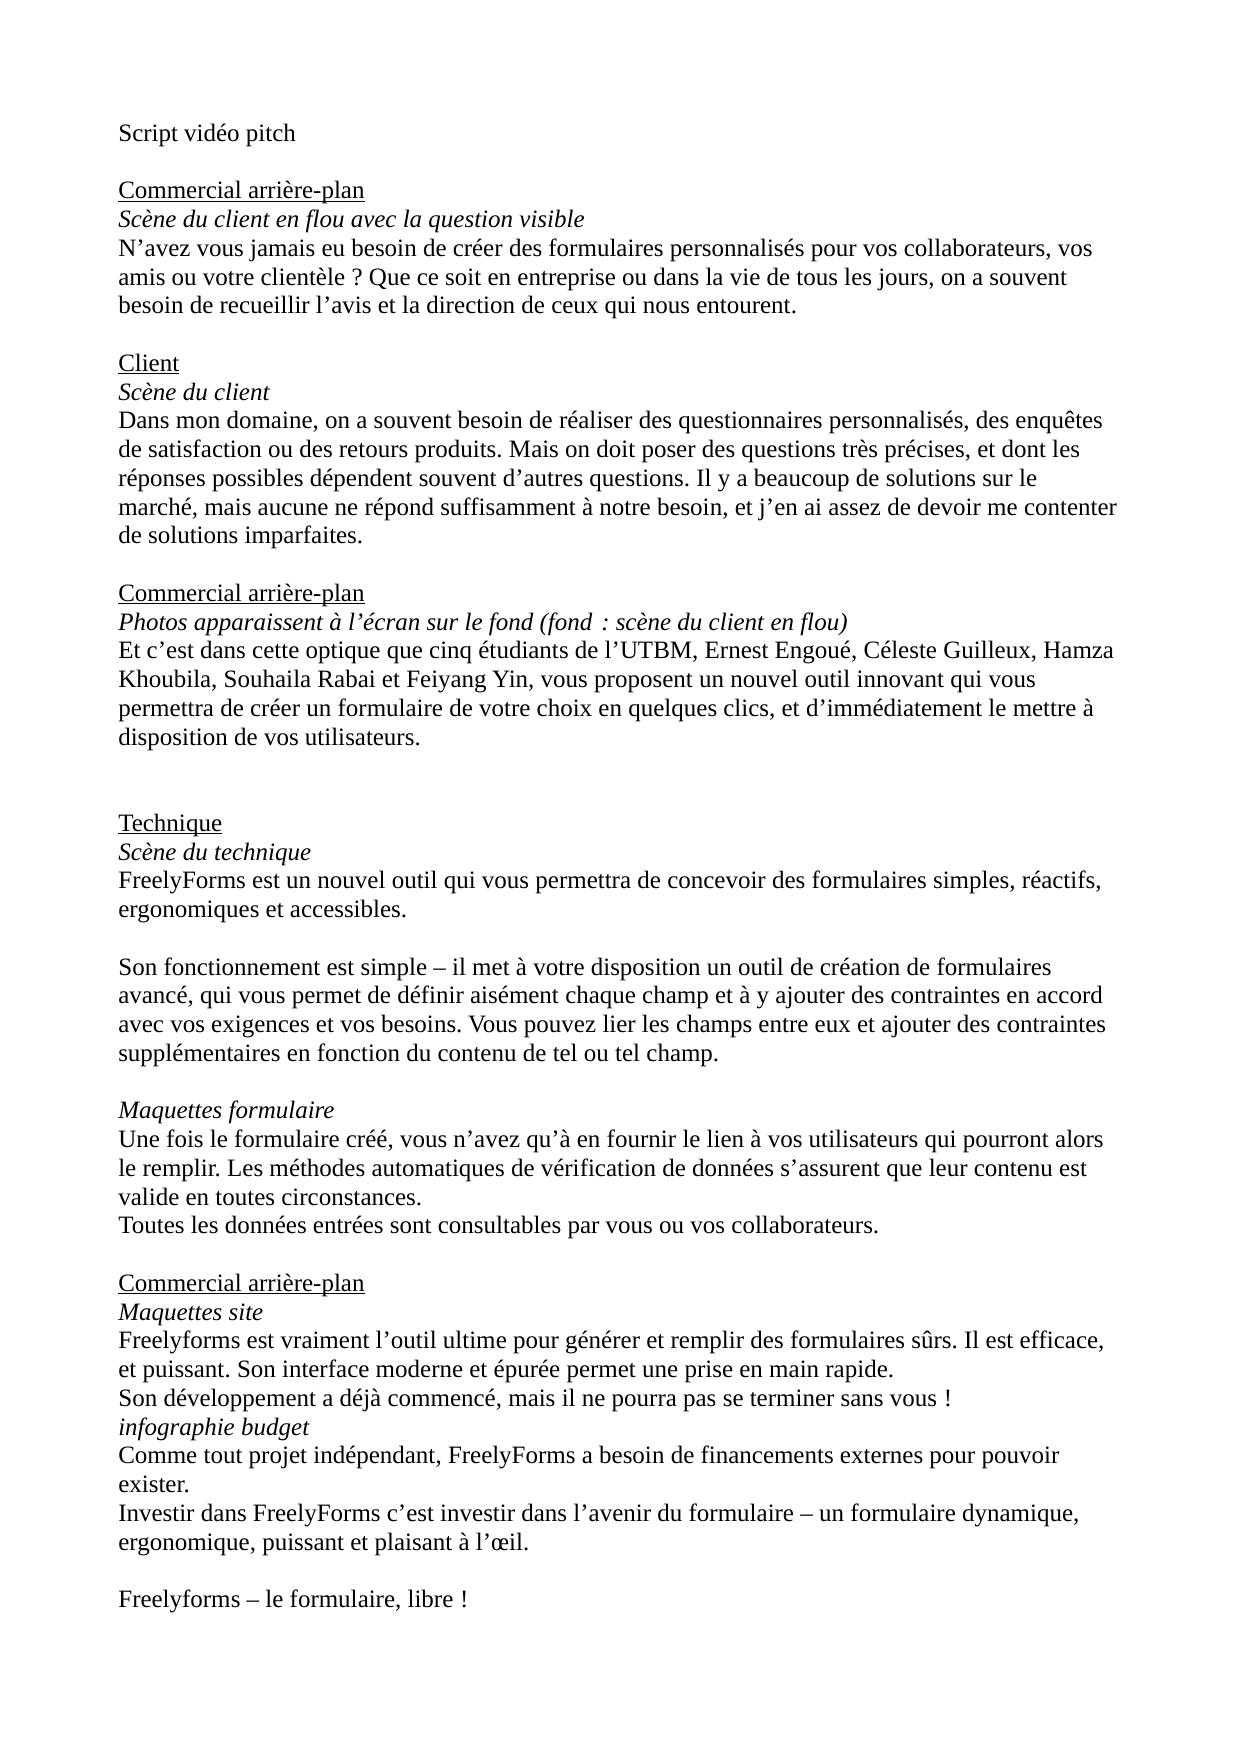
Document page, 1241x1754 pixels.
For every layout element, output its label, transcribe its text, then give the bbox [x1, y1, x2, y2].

text Freelyforms – le formulaire, libre ! [118, 1584, 1122, 1613]
text N’avez vous jamais eu besoin de créer des formulaires personnalisés pour vos collaborateurs, vos amis ou votre clientèle ? Que ce soit en entreprise ou dans la vie de tous les jours, on a souvent besoin de recueillir l’avis et la direction de ceux qui nous entourent. [118, 233, 1122, 319]
text Une fois le formulaire créé, vous n’avez qu’à en fournir le lien à vos utilisateurs qui pourront alors le remplir. Les méthodes automatiques de vérification de données s’assurent que leur contenu est valide en toutes circonstances. [118, 1124, 1122, 1211]
text Maquettes formulaire [118, 1096, 1122, 1124]
text Commercial arrière-plan [118, 578, 1122, 607]
text Toutes les données entrées sont consultables par vous ou vos collaborateurs. [118, 1211, 1122, 1239]
text Comme tout projet indépendant, FreelyForms a besoin de financements externes pour pouvoir exister. [118, 1441, 1122, 1498]
text Son fonctionnement est simple – il met à votre disposition un outil de création de formulaires avancé, qui vous permet de définir aisément chaque champ et à y ajouter des contraintes en accord avec vos exigences et vos besoins. Vous pouvez lier les champs entre eux et ajouter des contraintes supplémentaires en fonction du contenu de tel ou tel champ. [118, 952, 1122, 1067]
text Client [118, 348, 1122, 377]
text infographie budget [118, 1412, 1122, 1441]
text Son développement a déjà commencé, mais il ne pourra pas se terminer sans vous ! [118, 1383, 1122, 1412]
text FreelyForms est un nouvel outil qui vous permettra de concevoir des formulaires simples, réactifs, ergonomiques et accessibles. [118, 866, 1122, 923]
text Scène du technique [118, 837, 1122, 866]
text Script vidéo pitch [118, 118, 1122, 147]
text Scène du client en flou avec la question visible [118, 204, 1122, 233]
text Commercial arrière-plan [118, 1268, 1122, 1297]
text Maquettes site [118, 1297, 1122, 1326]
text Freelyforms est vraiment l’outil ultime pour générer et remplir des formulaires sûrs. Il est efficace, et puissant. Son interface moderne et épurée permet une prise en main rapide. [118, 1326, 1122, 1383]
text Technique [118, 808, 1122, 837]
text Commercial arrière-plan [118, 176, 1122, 204]
text Et c’est dans cette optique que cinq étudiants de l’UTBM, Ernest Engoué, Céleste Guilleux, Hamza Khoubila, Souhaila Rabai et Feiyang Yin, vous proposent un nouvel outil innovant qui vous permettra de créer un formulaire de votre choix en quelques clics, et d’immédiatement le mettre à disposition de vos utilisateurs. [118, 636, 1122, 751]
text Photos apparaissent à l’écran sur le fond (fond : scène du client en flou) [118, 607, 1122, 636]
text Scène du client [118, 377, 1122, 406]
text Dans mon domaine, on a souvent besoin de réaliser des questionnaires personnalisés, des enquêtes de satisfaction ou des retours produits. Mais on doit poser des questions très précises, et dont les réponses possibles dépendent souvent d’autres questions. Il y a beaucoup de solutions sur le marché, mais aucune ne répond suffisamment à notre besoin, et j’en ai assez de devoir me contenter de solutions imparfaites. [118, 406, 1122, 549]
text Investir dans FreelyForms c’est investir dans l’avenir du formulaire – un formulaire dynamique, ergonomique, puissant et plaisant à l’œil. [118, 1498, 1122, 1556]
